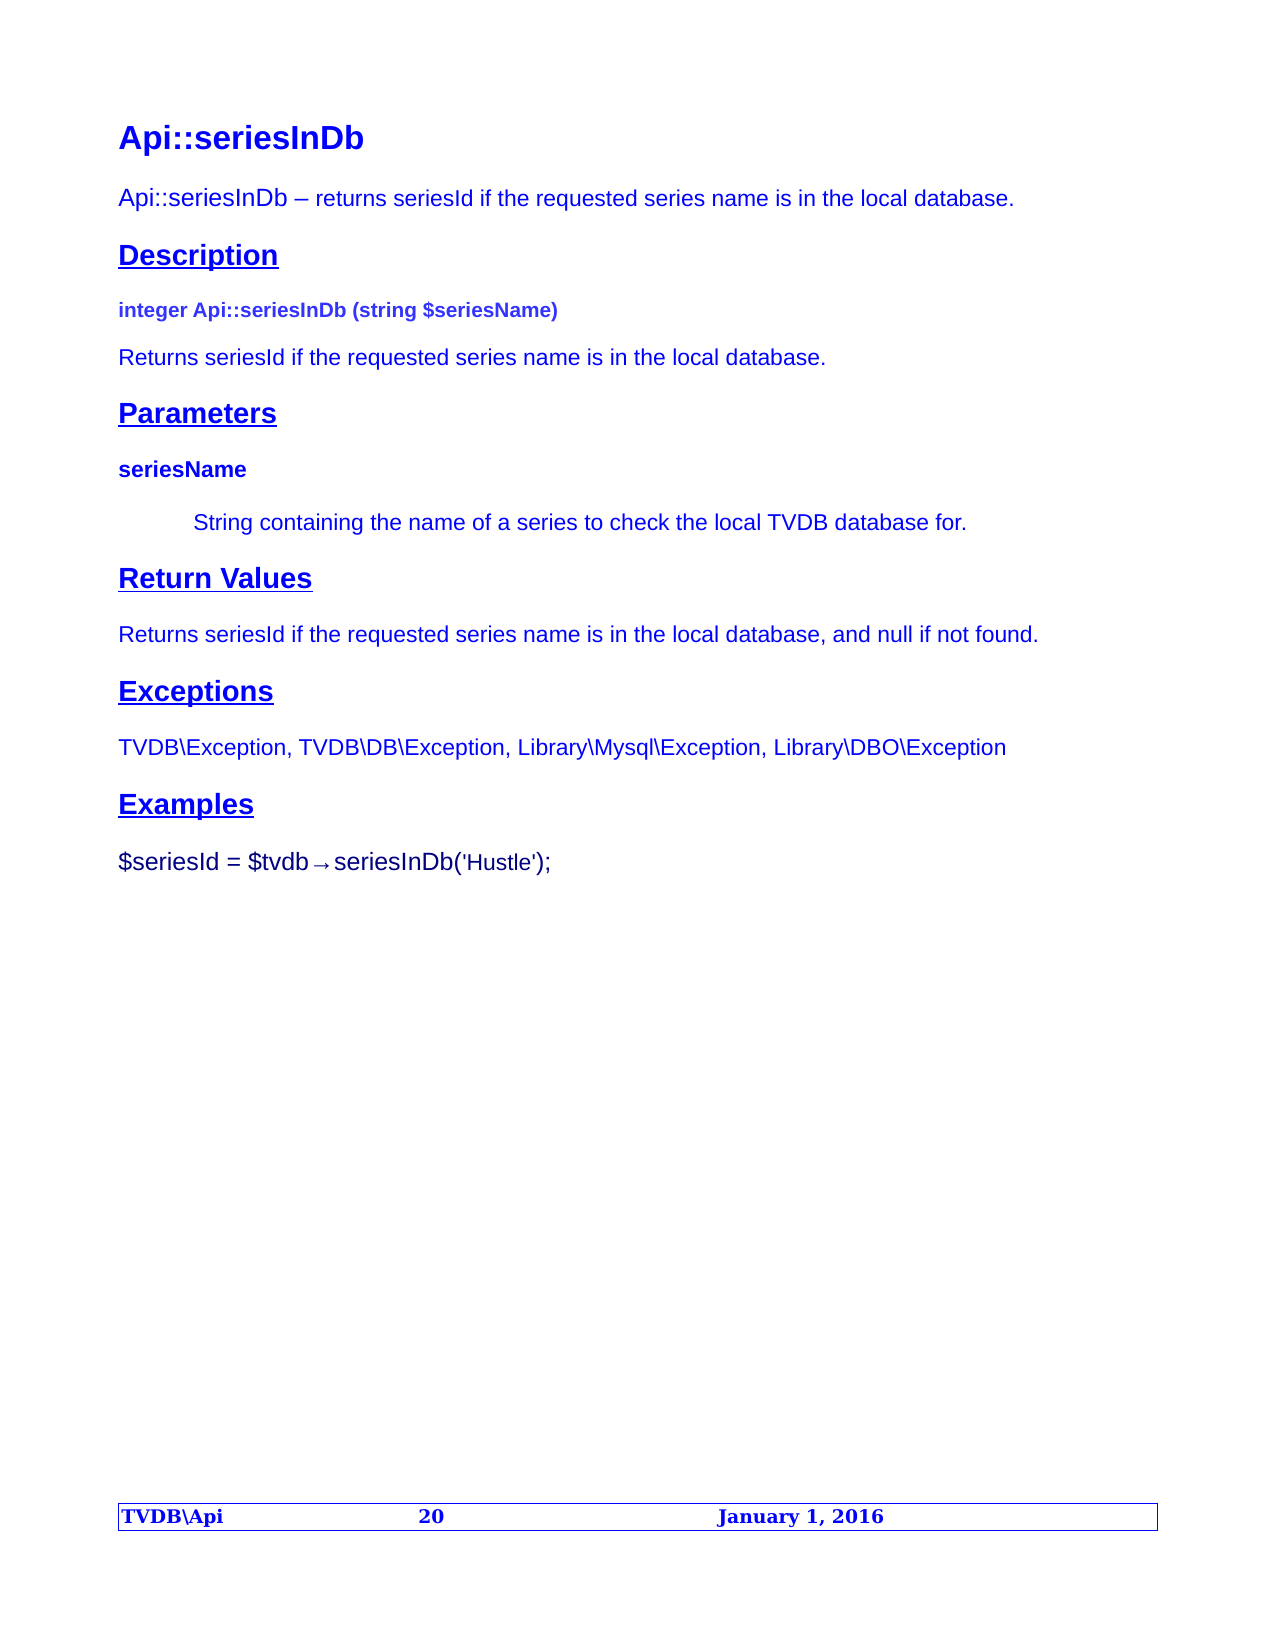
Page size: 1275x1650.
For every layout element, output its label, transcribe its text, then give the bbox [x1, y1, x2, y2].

title Exceptions [118, 674, 1157, 708]
title TVDB\Exception, TVDB\DB\Exception, Library\Mysql\Exception, Library\DBO\Exception [118, 734, 1157, 760]
title $seriesId = $tvdb→seriesInDb('Hustle'); [118, 847, 1157, 875]
title Api::seriesInDb [118, 118, 1157, 157]
title Examples [118, 787, 1157, 820]
text Description [118, 238, 1157, 272]
title Api::seriesInDb – returns seriesId if the requested series name is in the local database. [118, 183, 1157, 212]
title Returns seriesId if the requested series name is in the local database, and null if not found. [118, 621, 1157, 648]
text String containing the name of a series to check the local TVDB database for. [193, 509, 1157, 535]
title Return Values [118, 561, 1157, 595]
list integer Api::seriesInDb (string $seriesName) [118, 298, 1157, 322]
title Returns seriesId if the requested series name is in the local database. [118, 343, 1157, 370]
title Parameters [118, 396, 1157, 430]
title seriesName [118, 456, 1157, 482]
